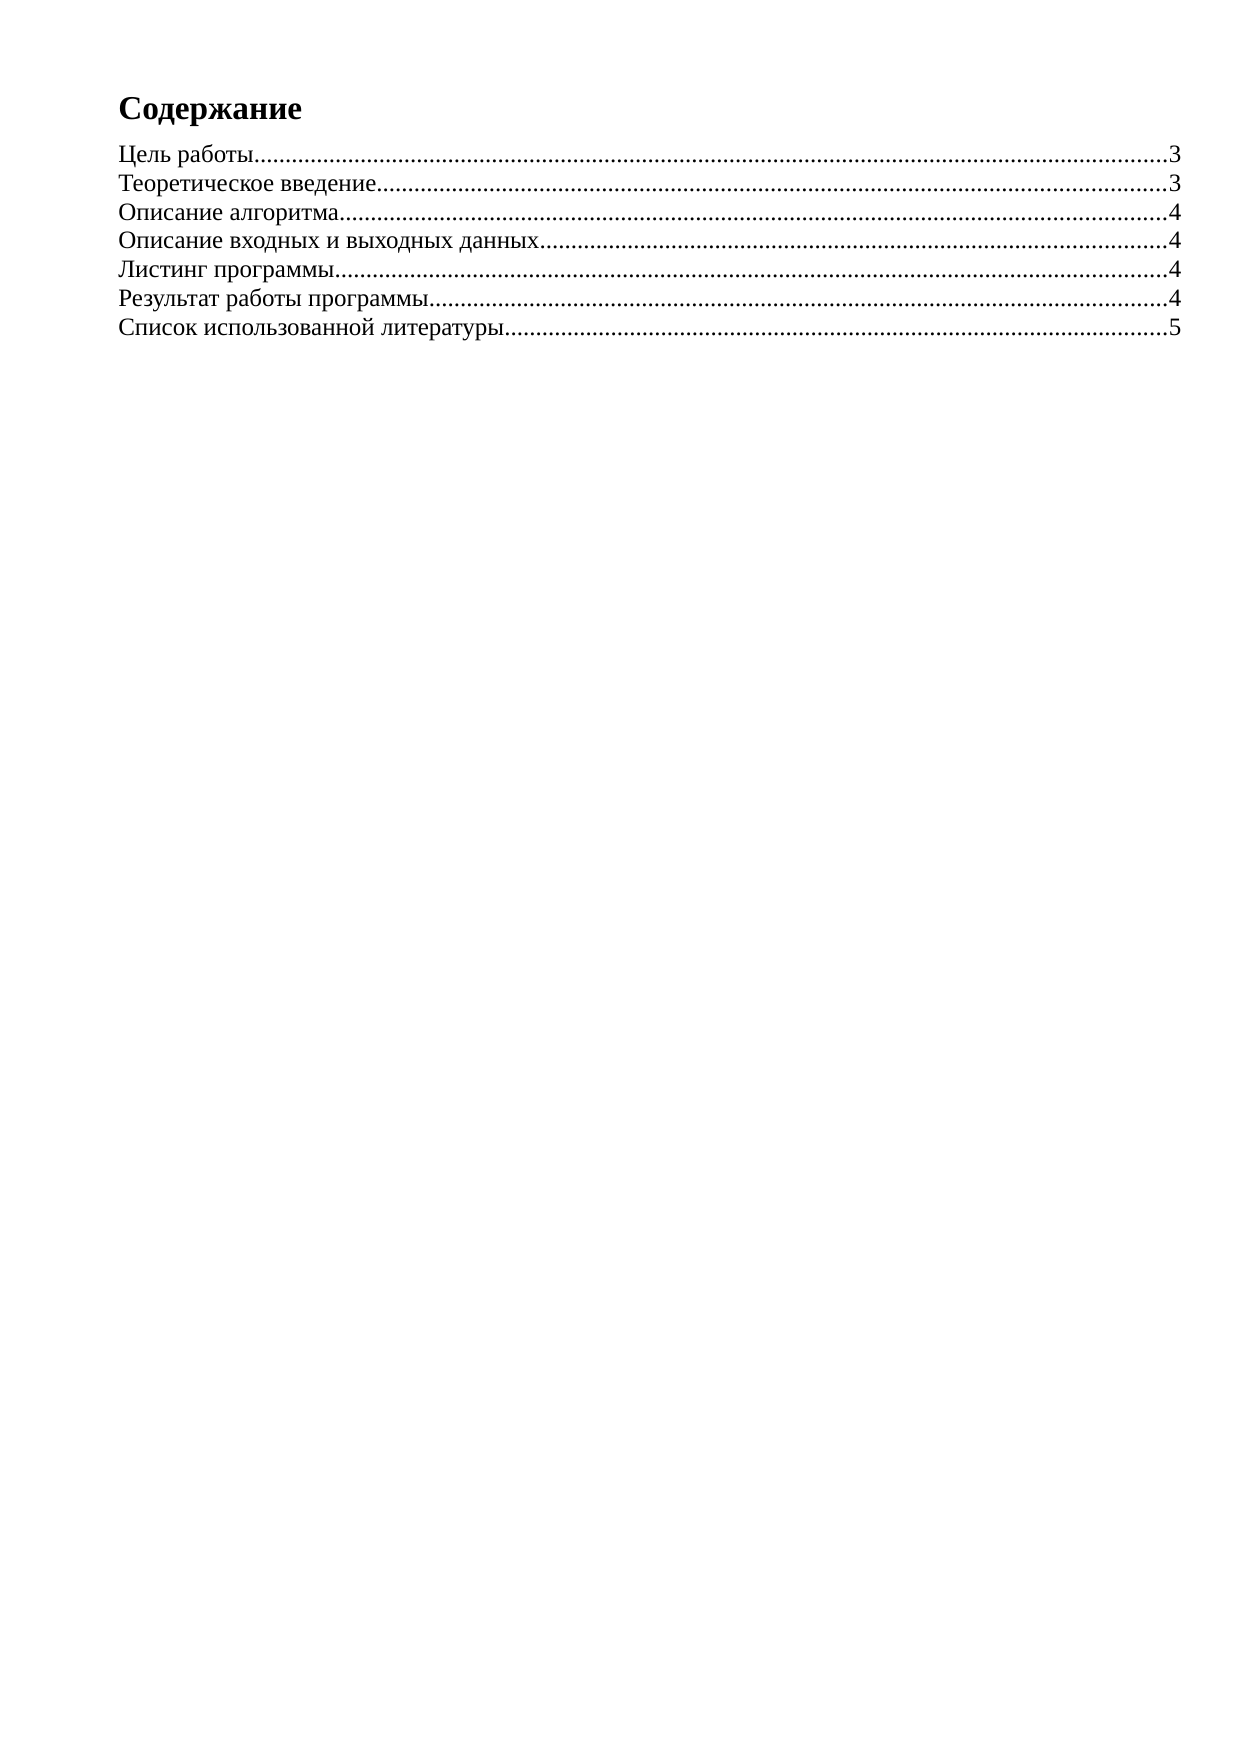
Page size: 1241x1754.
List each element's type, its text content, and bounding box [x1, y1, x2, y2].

subtitle Содержание [118, 88, 1181, 127]
text Список использованной литературы 5 [118, 312, 1181, 341]
text Теоретическое введение 3 [118, 168, 1181, 197]
text Результат работы программы 4 [118, 283, 1181, 312]
text Листинг программы 4 [118, 254, 1181, 283]
text Описание входных и выходных данных 4 [118, 226, 1181, 254]
text Описание алгоритма 4 [118, 197, 1181, 226]
text Цель работы 3 [118, 139, 1181, 168]
